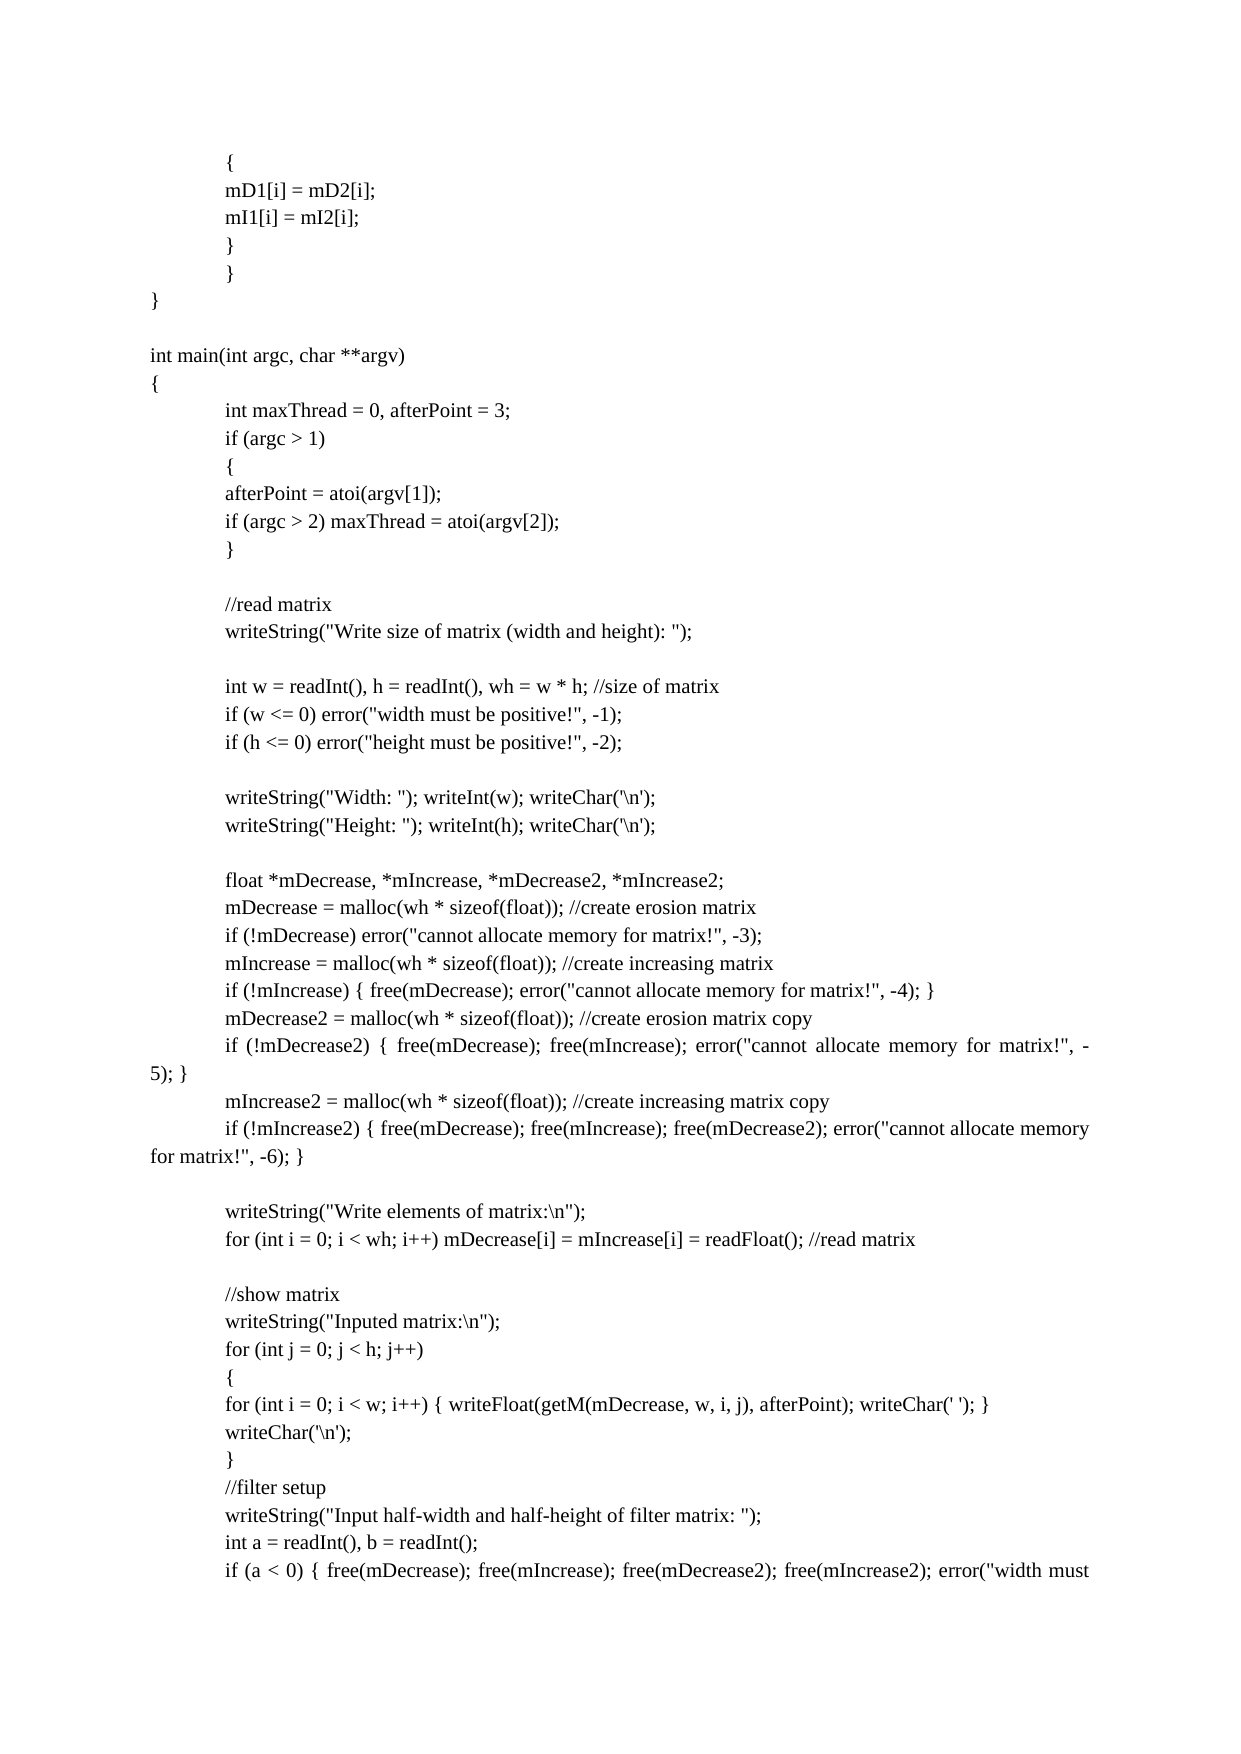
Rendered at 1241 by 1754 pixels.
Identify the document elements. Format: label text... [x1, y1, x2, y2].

text mI1[i] = mI2[i]; [150, 205, 1090, 229]
text for (int j = 0; j < h; j++) [150, 1337, 1090, 1361]
text if (!mDecrease2) { free(mDecrease); free(mIncrease); error("cannot allocate memory for matrix!", -5); } [150, 1033, 1090, 1085]
text } [150, 288, 1090, 312]
text if (argc > 2) maxThread = atoi(argv[2]); [150, 509, 1090, 533]
text writeString("Write size of matrix (width and height): "); [150, 619, 1090, 643]
text int a = readInt(), b = readInt(); [150, 1530, 1090, 1554]
text writeString("Width: "); writeInt(w); writeChar('\n'); [150, 785, 1090, 809]
text mIncrease2 = malloc(wh * sizeof(float)); //create increasing matrix copy [150, 1088, 1090, 1113]
text writeString("Input half-width and half-height of filter matrix: "); [150, 1503, 1090, 1527]
text writeChar('\n'); [150, 1420, 1090, 1444]
text int maxThread = 0, afterPoint = 3; [150, 398, 1090, 422]
text { [150, 371, 1090, 395]
text mDecrease = malloc(wh * sizeof(float)); //create erosion matrix [150, 895, 1090, 919]
text //read matrix [150, 592, 1090, 616]
text //filter setup [150, 1475, 1090, 1499]
text afterPoint = atoi(argv[1]); [150, 481, 1090, 505]
text int w = readInt(), h = readInt(), wh = w * h; //size of matrix [150, 674, 1090, 698]
text int main(int argc, char **argv) [150, 343, 1090, 367]
text writeString("Height: "); writeInt(h); writeChar('\n'); [150, 812, 1090, 837]
text writeString("Write elements of matrix:\n"); [150, 1199, 1090, 1223]
text if (argc > 1) [150, 426, 1090, 450]
text if (!mIncrease) { free(mDecrease); error("cannot allocate memory for matrix!", -4); } [150, 978, 1090, 1002]
text for (int i = 0; i < wh; i++) mDecrease[i] = mIncrease[i] = readFloat(); //read matrix [150, 1227, 1090, 1251]
text writeString("Inputed matrix:\n"); [150, 1309, 1090, 1333]
text if (a < 0) { free(mDecrease); free(mIncrease); free(mDecrease2); free(mIncrease2); error("width must [150, 1558, 1090, 1582]
text } [150, 536, 1090, 561]
text } [150, 1447, 1090, 1471]
text { [150, 150, 1090, 174]
text //show matrix [150, 1282, 1090, 1306]
text } [150, 260, 1090, 284]
text } [150, 233, 1090, 257]
text if (h <= 0) error("height must be positive!", -2); [150, 730, 1090, 754]
text mD1[i] = mD2[i]; [150, 178, 1090, 202]
text for (int i = 0; i < w; i++) { writeFloat(getM(mDecrease, w, i, j), afterPoint); writeChar(' '); } [150, 1392, 1090, 1416]
text float *mDecrease, *mIncrease, *mDecrease2, *mIncrease2; [150, 868, 1090, 892]
text if (!mDecrease) error("cannot allocate memory for matrix!", -3); [150, 923, 1090, 947]
text mIncrease = malloc(wh * sizeof(float)); //create increasing matrix [150, 951, 1090, 974]
text if (w <= 0) error("width must be positive!", -1); [150, 702, 1090, 726]
text { [150, 1364, 1090, 1389]
text if (!mIncrease2) { free(mDecrease); free(mIncrease); free(mDecrease2); error("cannot allocate memory for matrix!", -6); } [150, 1116, 1090, 1168]
text mDecrease2 = malloc(wh * sizeof(float)); //create erosion matrix copy [150, 1006, 1090, 1030]
text { [150, 454, 1090, 478]
